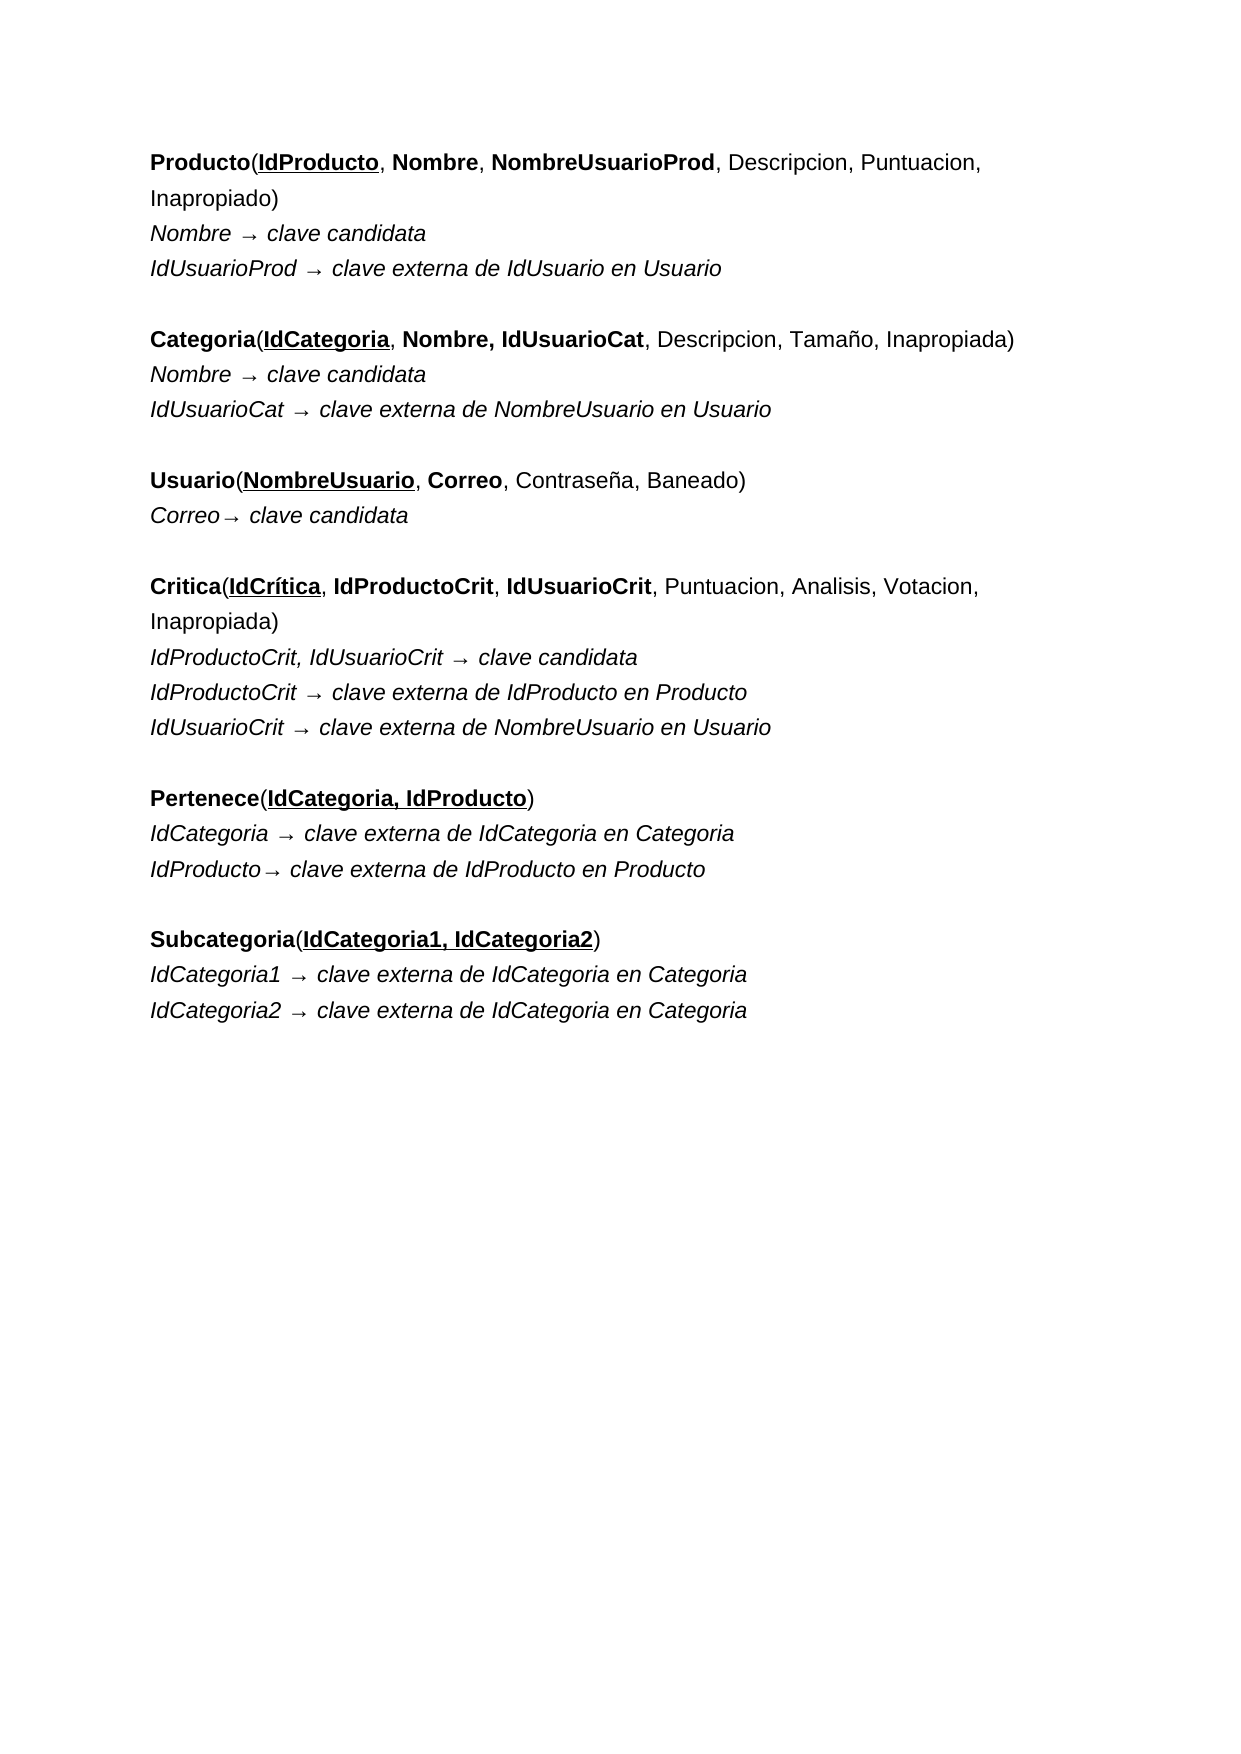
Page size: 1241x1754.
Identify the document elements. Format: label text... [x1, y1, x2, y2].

text Categoria(IdCategoria, Nombre, IdUsuarioCat, Descripcion, Tamaño, Inapropiada) [150, 327, 1091, 352]
text IdCategoria → clave externa de IdCategoria en Categoria [150, 821, 1091, 847]
text Subcategoria(IdCategoria1, IdCategoria2) [150, 927, 1091, 952]
text IdUsuarioProd → clave externa de IdUsuario en Usuario [150, 256, 1091, 282]
text Usuario(NombreUsuario, Correo, Contraseña, Baneado) [150, 468, 1091, 493]
text Correo→ clave candidata [150, 503, 1091, 529]
text IdCategoria2 → clave externa de IdCategoria en Categoria [150, 997, 1091, 1023]
text Nombre → clave candidata [150, 362, 1091, 387]
text IdUsuarioCat → clave externa de NombreUsuario en Usuario [150, 397, 1091, 423]
text Pertenece(IdCategoria, IdProducto) [150, 786, 1091, 811]
text Producto(IdProducto, Nombre, NombreUsuarioProd, Descripcion, Puntuacion, Inapropiado) [150, 150, 1091, 211]
text IdCategoria1 → clave externa de IdCategoria en Categoria [150, 962, 1091, 988]
text IdProducto→ clave externa de IdProducto en Producto [150, 856, 1091, 882]
text Nombre → clave candidata [150, 221, 1091, 246]
text IdUsuarioCrit → clave externa de NombreUsuario en Usuario [150, 715, 1091, 741]
text Critica(IdCrítica, IdProductoCrit, IdUsuarioCrit, Puntuacion, Analisis, Votacion, Inapropiada) [150, 574, 1091, 635]
text IdProductoCrit → clave externa de IdProducto en Producto [150, 680, 1091, 705]
text IdProductoCrit, IdUsuarioCrit → clave candidata [150, 644, 1091, 670]
